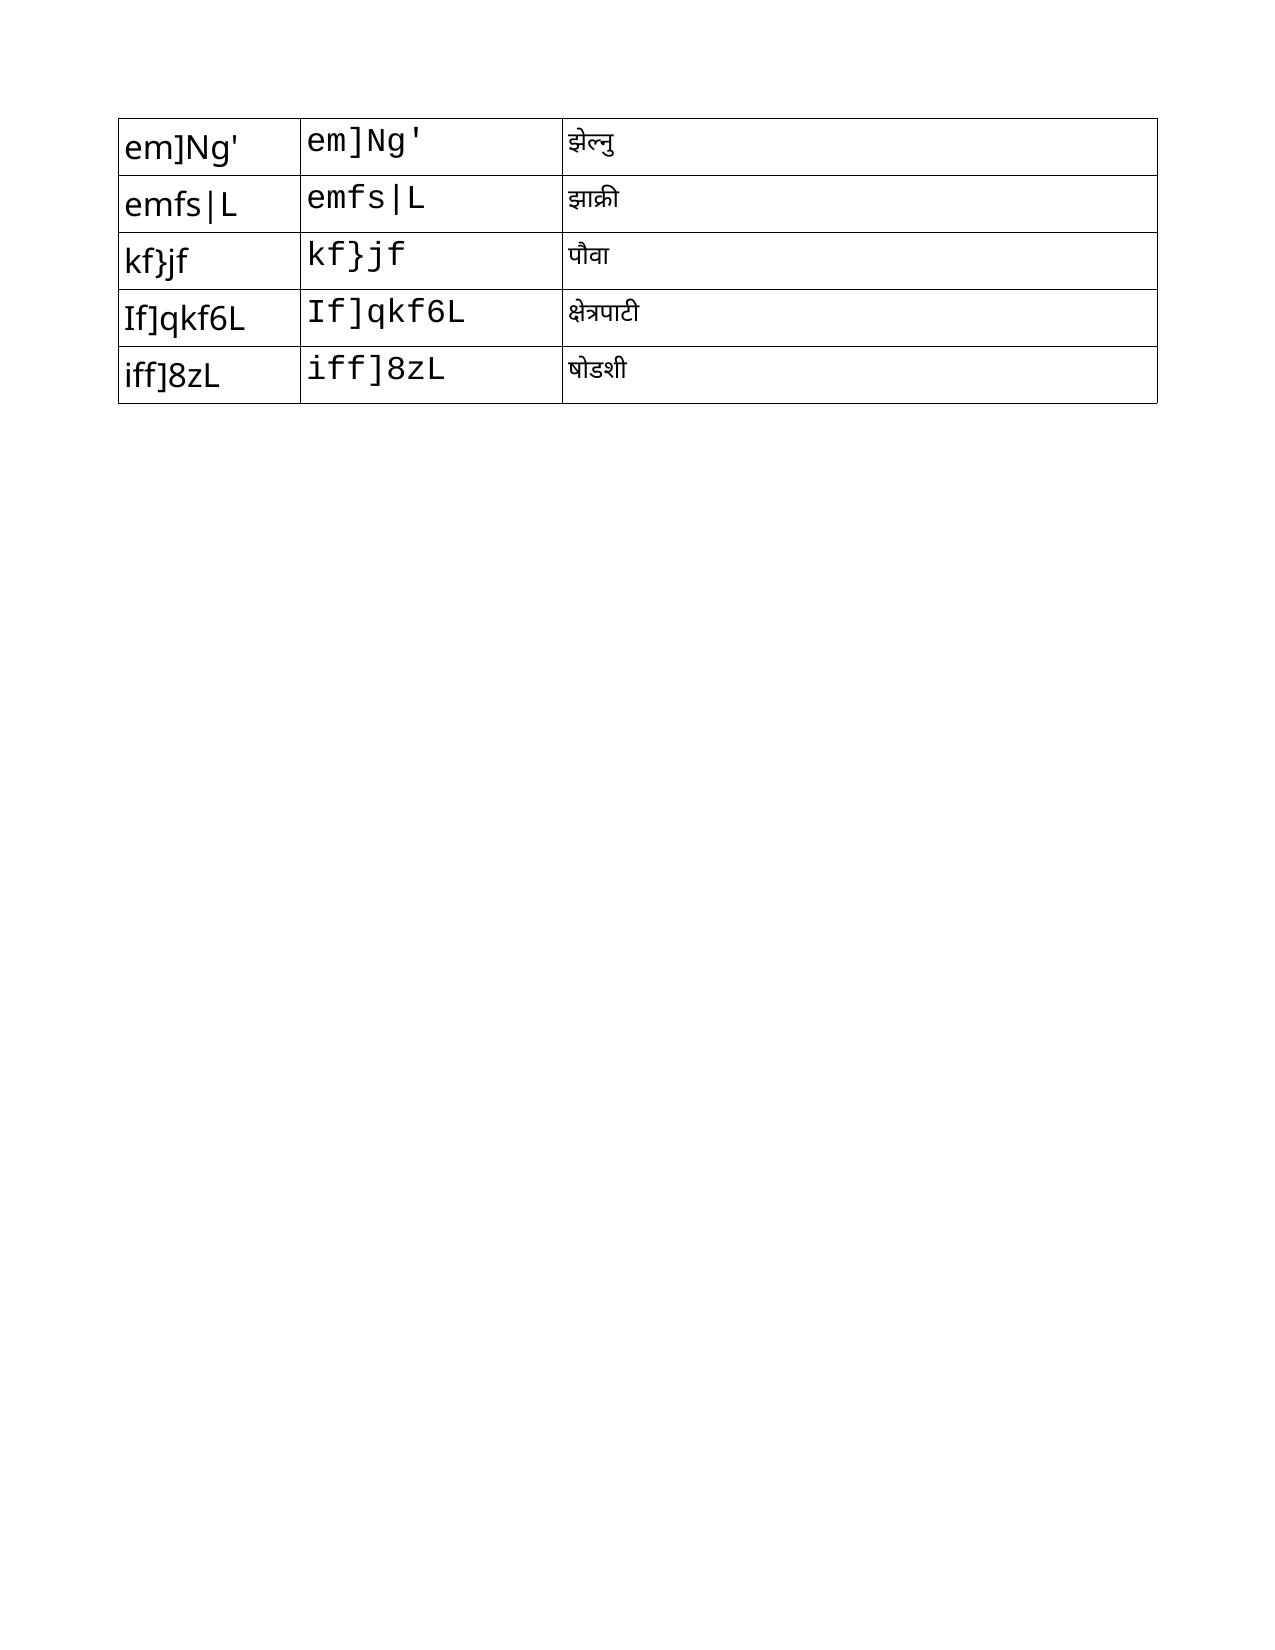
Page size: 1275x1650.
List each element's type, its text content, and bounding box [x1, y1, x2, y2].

table_cell झेल्नु [563, 119, 1157, 175]
table_cell झाक्री [563, 176, 1157, 232]
table_cell षोडशी [563, 347, 1157, 403]
table_cell iff]8zL [119, 347, 300, 403]
table_cell If]qkf6L [119, 290, 300, 346]
table_cell पौवा [563, 233, 1157, 289]
table_cell em]Ng' [119, 119, 300, 175]
table_cell क्षेत्रपाटी [563, 290, 1157, 346]
table_cell em]Ng' [301, 119, 562, 175]
table_cell kf}jf [119, 233, 300, 289]
table_cell emfs|L [301, 176, 562, 232]
table_cell If]qkf6L [301, 290, 562, 346]
table_cell kf}jf [301, 233, 562, 289]
table_cell iff]8zL [301, 347, 562, 403]
table_cell emfs|L [119, 176, 300, 232]
